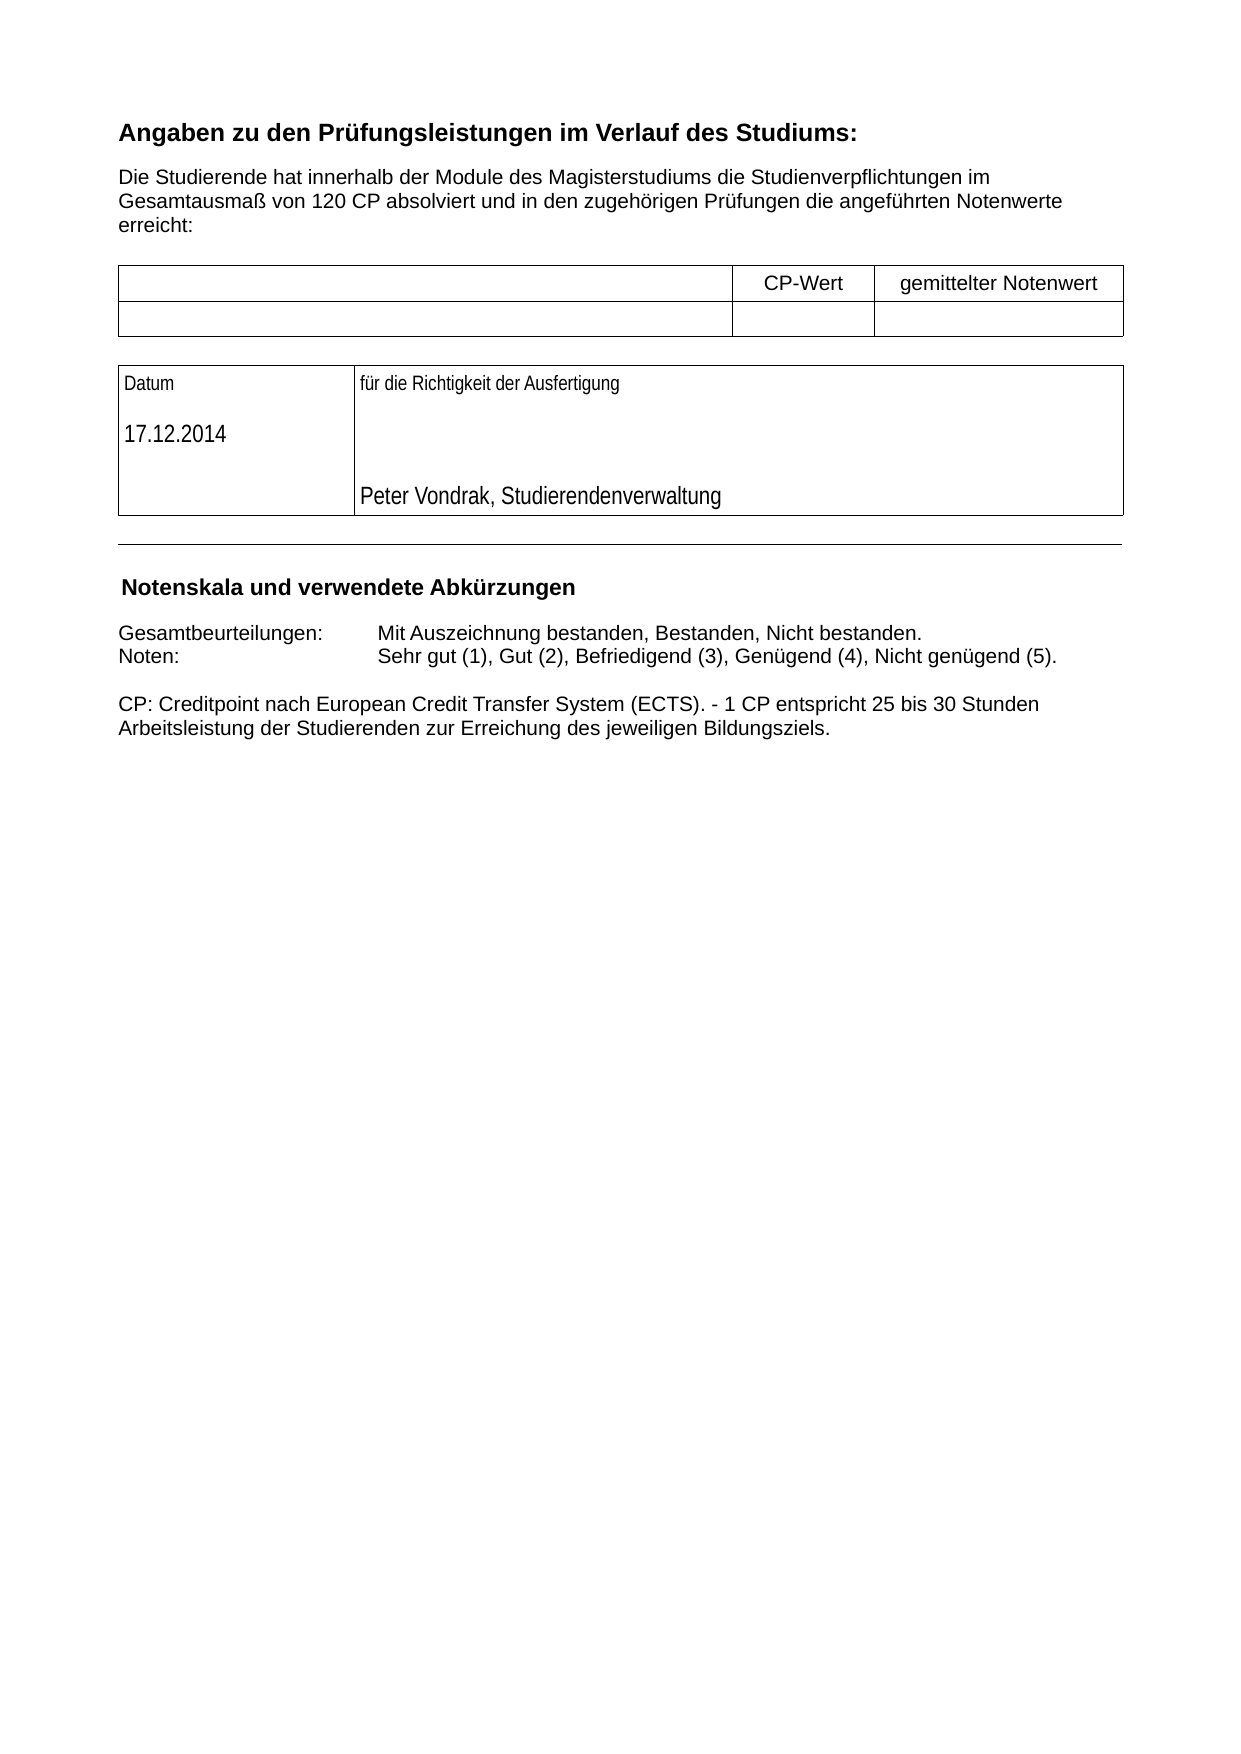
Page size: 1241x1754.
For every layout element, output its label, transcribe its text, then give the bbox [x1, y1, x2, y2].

text CP: Creditpoint nach European Credit Transfer System (ECTS). - 1 CP entspricht 25 bis 30 Stunden Arbeitsleistung der Studierenden zur Erreichung des jeweiligen Bildungsziels. [118, 692, 1122, 740]
table_header gemittelter Notenwert [875, 266, 1123, 301]
table_cell [875, 302, 1123, 336]
text Noten: Sehr gut (1), Gut (2), Befriedigend (3), Genügend (4), Nicht genügend (5). [118, 644, 1122, 668]
text Die Studierende hat innerhalb der Module des Magisterstudiums die Studienverpflichtungen im Gesamtausmaß von 120 CP absolviert und in den zugehörigen Prüfungen die angeführten Notenwerte erreicht: [118, 164, 1122, 236]
text Gesamtbeurteilungen: Mit Auszeichnung bestanden, Bestanden, Nicht bestanden. [118, 620, 1122, 644]
table_header für die Richtigkeit der Ausfertigung Peter Vondrak, Studierendenverwaltung [355, 366, 1123, 515]
text Notenskala und verwendete Abkürzungen [118, 570, 1122, 603]
text Angaben zu den Prüfungsleistungen im Verlauf des Studiums: [118, 118, 1122, 147]
table_cell [119, 302, 732, 336]
table_header [119, 266, 732, 301]
table_header CP-Wert [733, 266, 874, 301]
table_cell [733, 302, 874, 336]
table_header Datum 17.12.2014 [119, 366, 354, 515]
